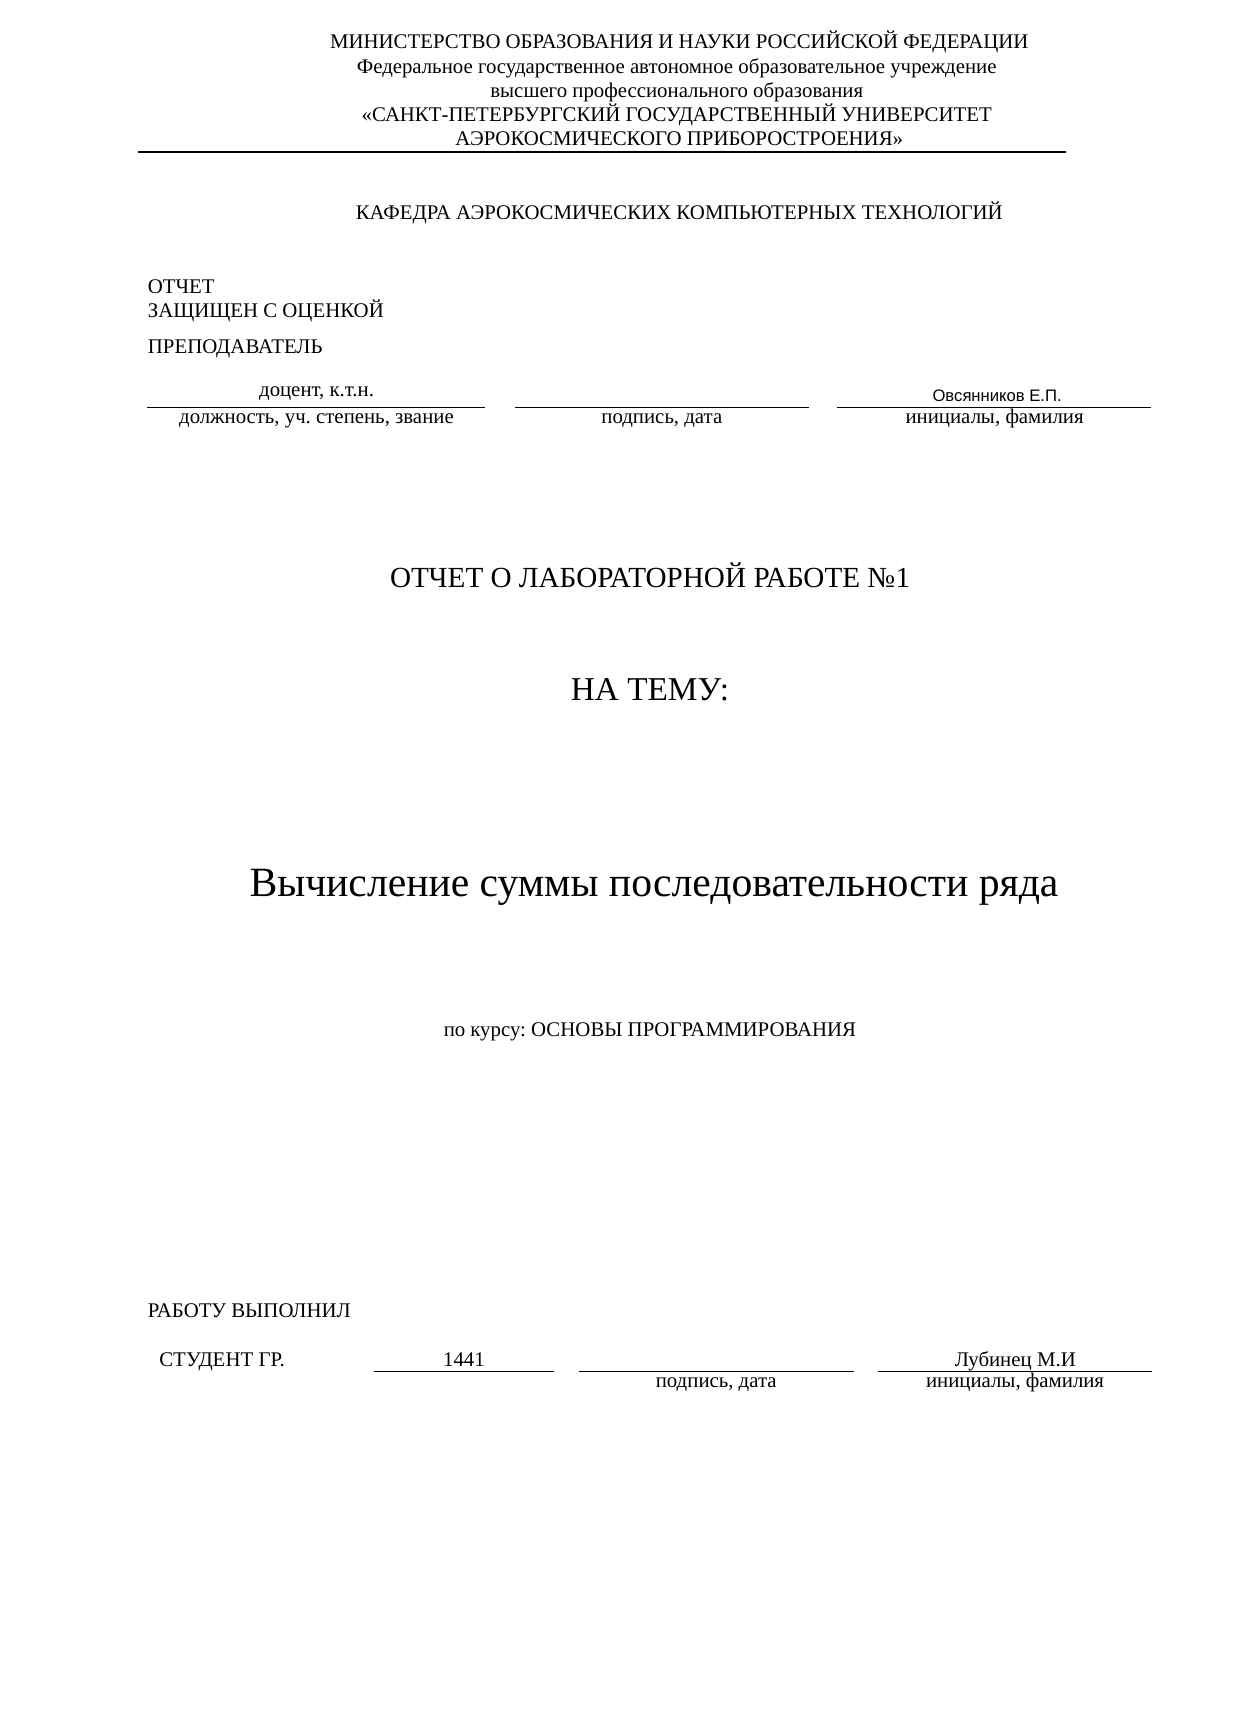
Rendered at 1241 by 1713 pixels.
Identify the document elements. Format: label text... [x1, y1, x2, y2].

table_cell инициалы, фамилия [837, 408, 1151, 427]
text КАФЕДРА АЭРОКОСМИЧЕСКИХ КОМПЬЮТЕРНЫХ ТЕХНОЛОГИЙ [148, 200, 1211, 224]
table_header ОТЧЕТ О ЛАБОРАТОРНОЙ РАБОТЕ №1 [148, 460, 1152, 594]
table_header [554, 1335, 578, 1371]
table_cell по курсу: ОСНОВЫ ПРОГРАММИРОВАНИЯ [148, 1004, 1152, 1041]
table_header [579, 1335, 853, 1371]
table_cell [148, 1041, 1152, 1099]
table_cell подпись, дата [579, 1372, 853, 1391]
table_header Лубинец М.И [878, 1335, 1152, 1371]
table_cell подпись, дата [515, 408, 808, 427]
text ПРЕПОДАВАТЕЛЬ [148, 334, 1211, 358]
text Федеральное государственное автономное образовательное учреждение высшего профессионального образования «САНКТ-ПЕТЕРБУРГСКИЙ ГОСУДАРСТВЕННЫЙ УНИВЕРСИТЕТ АЭРОКОСМИЧЕСКОГО ПРИБОРОСТРОЕНИЯ» [148, 53, 1211, 150]
table_cell [554, 1371, 578, 1391]
table_header 1441 [374, 1335, 554, 1371]
table_header СТУДЕНТ ГР. [148, 1335, 373, 1371]
table_cell НА ТЕМУ: Вычисление суммы последовательности ряда [148, 594, 1152, 1004]
table_header Овсянников Е.П. [837, 371, 1151, 407]
table_cell [374, 1372, 554, 1391]
table_cell [809, 407, 837, 427]
table_header [809, 371, 837, 407]
table_header [854, 1335, 878, 1371]
table_header [485, 371, 514, 407]
table_cell [854, 1371, 878, 1391]
text ОТЧЕТ ЗАЩИЩЕН С ОЦЕНКОЙ [148, 274, 1211, 322]
table_header [515, 371, 808, 407]
table_cell [485, 407, 514, 427]
text МИНИСТЕРСТВО ОБРАЗОВАНИЯ И НАУКИ РОССИЙСКОЙ ФЕДЕРАЦИИ [148, 29, 1211, 53]
table_cell [148, 1371, 373, 1391]
table_cell [148, 1099, 1152, 1123]
table_cell должность, уч. степень, звание [147, 408, 485, 427]
table_cell инициалы, фамилия [878, 1372, 1152, 1391]
table_header доцент, к.т.н. [147, 371, 485, 407]
text РАБОТУ ВЫПОЛНИЛ [148, 1298, 1211, 1322]
